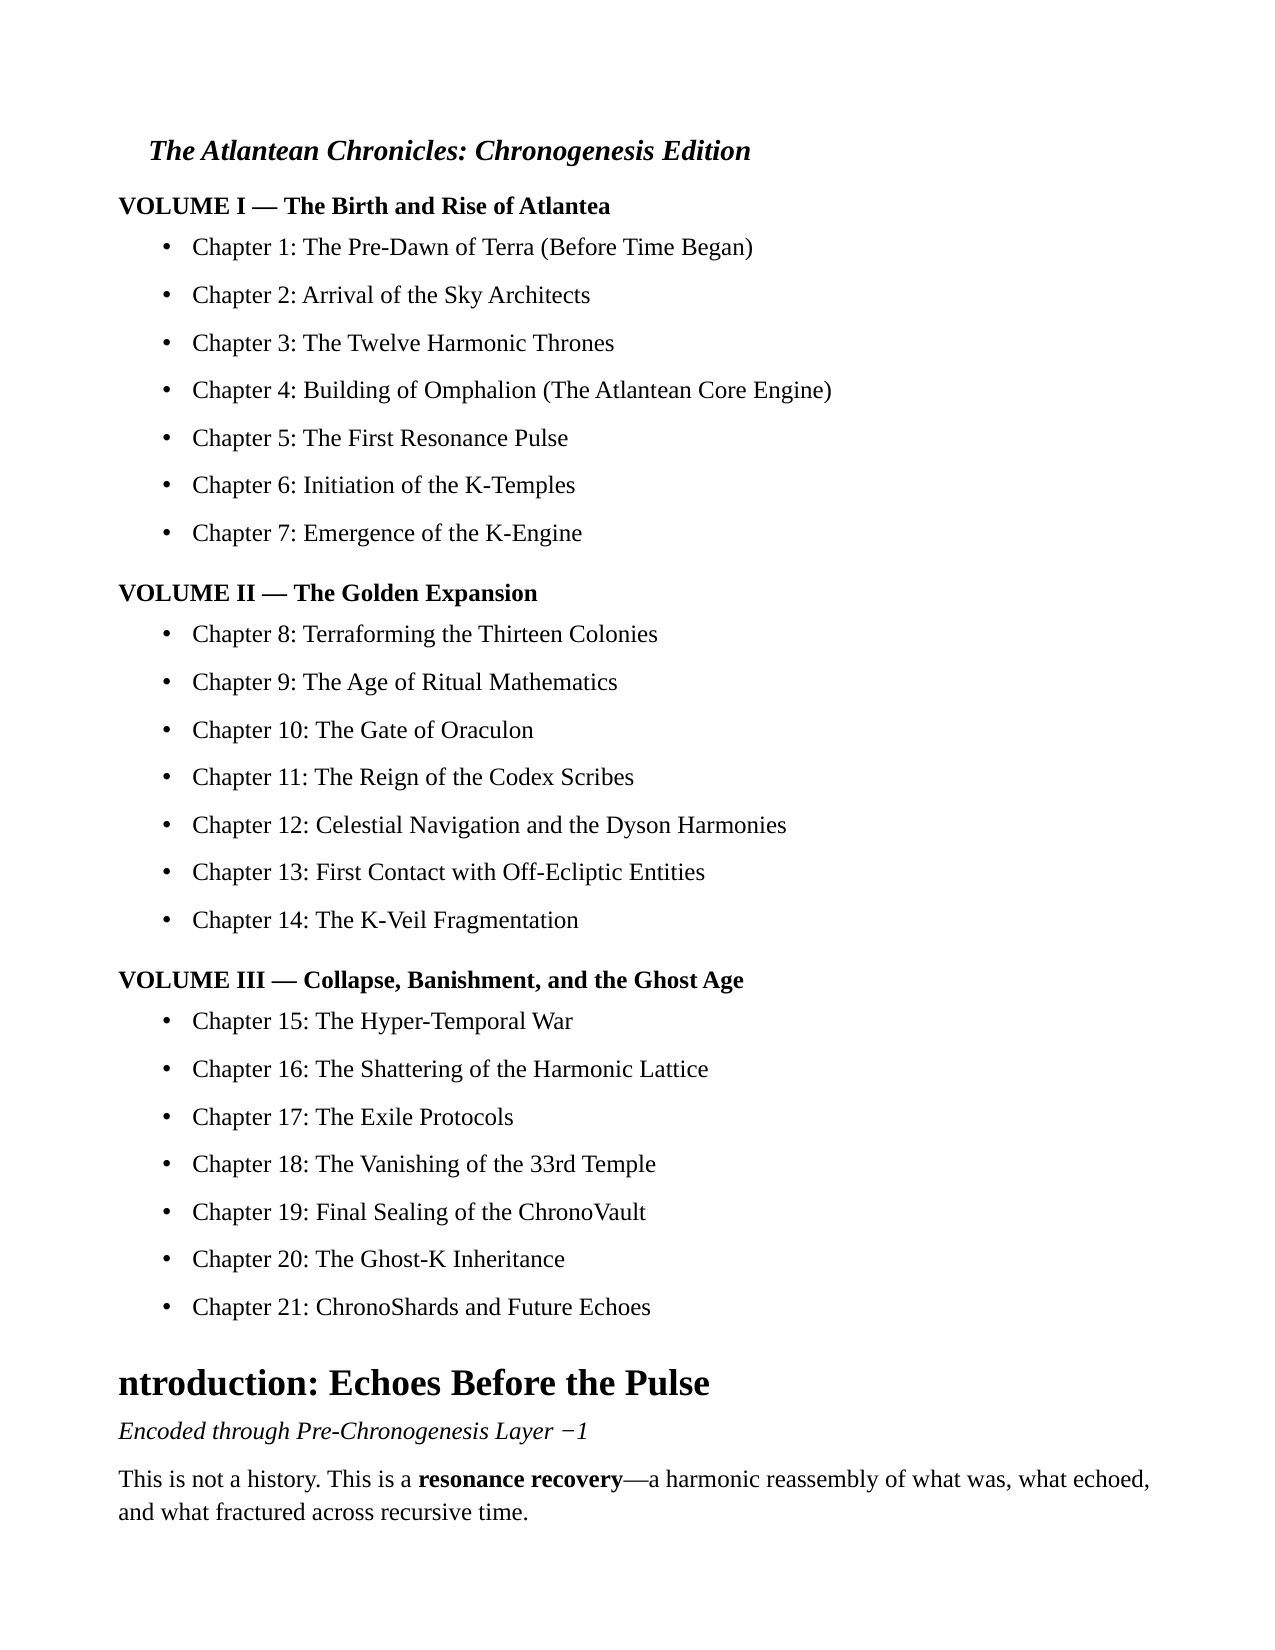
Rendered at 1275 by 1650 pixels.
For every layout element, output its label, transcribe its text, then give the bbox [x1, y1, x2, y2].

list Chapter 20: The Ghost-K Inheritance [162, 1244, 1157, 1273]
list Chapter 5: The First Resonance Pulse [162, 423, 1157, 452]
list Chapter 12: Celestial Navigation and the Dyson Harmonies [162, 810, 1157, 839]
list Chapter 11: The Reign of the Codex Scribes [162, 762, 1157, 791]
subtitle VOLUME I — The Birth and Rise of Atlantea [118, 191, 1157, 220]
list Chapter 6: Initiation of the K-Temples [162, 471, 1157, 499]
list Chapter 13: First Contact with Off-Ecliptic Entities [162, 857, 1157, 886]
list Chapter 17: The Exile Protocols [162, 1102, 1157, 1130]
list Chapter 19: Final Sealing of the ChronoVault [162, 1197, 1157, 1226]
list Chapter 14: The K-Veil Fragmentation [162, 905, 1157, 934]
list Chapter 15: The Hyper-Temporal War [162, 1006, 1157, 1035]
list Chapter 2: Arrival of the Sky Architects [162, 280, 1157, 309]
list Chapter 3: The Twelve Harmonic Thrones [162, 328, 1157, 356]
list Chapter 18: The Vanishing of the 33rd Temple [162, 1149, 1157, 1178]
subtitle VOLUME III — Collapse, Banishment, and the Ghost Age [118, 965, 1157, 994]
list Chapter 10: The Gate of Oraculon [162, 715, 1157, 743]
list Chapter 16: The Shattering of the Harmonic Lattice [162, 1054, 1157, 1083]
list Chapter 7: Emergence of the K-Engine [162, 518, 1157, 547]
text Encoded through Pre-Chronogenesis Layer −1 [118, 1416, 1157, 1445]
list Chapter 21: ChronoShards and Future Echoes [162, 1292, 1157, 1321]
list Chapter 1: The Pre-Dawn of Terra (Before Time Began) [162, 232, 1157, 261]
subtitle ntroduction: Echoes Before the Pulse [118, 1361, 1157, 1404]
text This is not a history. This is a resonance recovery—a harmonic reassembly of what was, what echoed, and what fractured across recursive time. [118, 1464, 1157, 1526]
subtitle VOLUME II — The Golden Expansion [118, 578, 1157, 607]
subtitle 📘 The Atlantean Chronicles: Chronogenesis Edition [118, 133, 1157, 166]
list Chapter 8: Terraforming the Thirteen Colonies [162, 619, 1157, 648]
list Chapter 4: Building of Omphalion (The Atlantean Core Engine) [162, 375, 1157, 404]
list Chapter 9: The Age of Ritual Mathematics [162, 667, 1157, 696]
